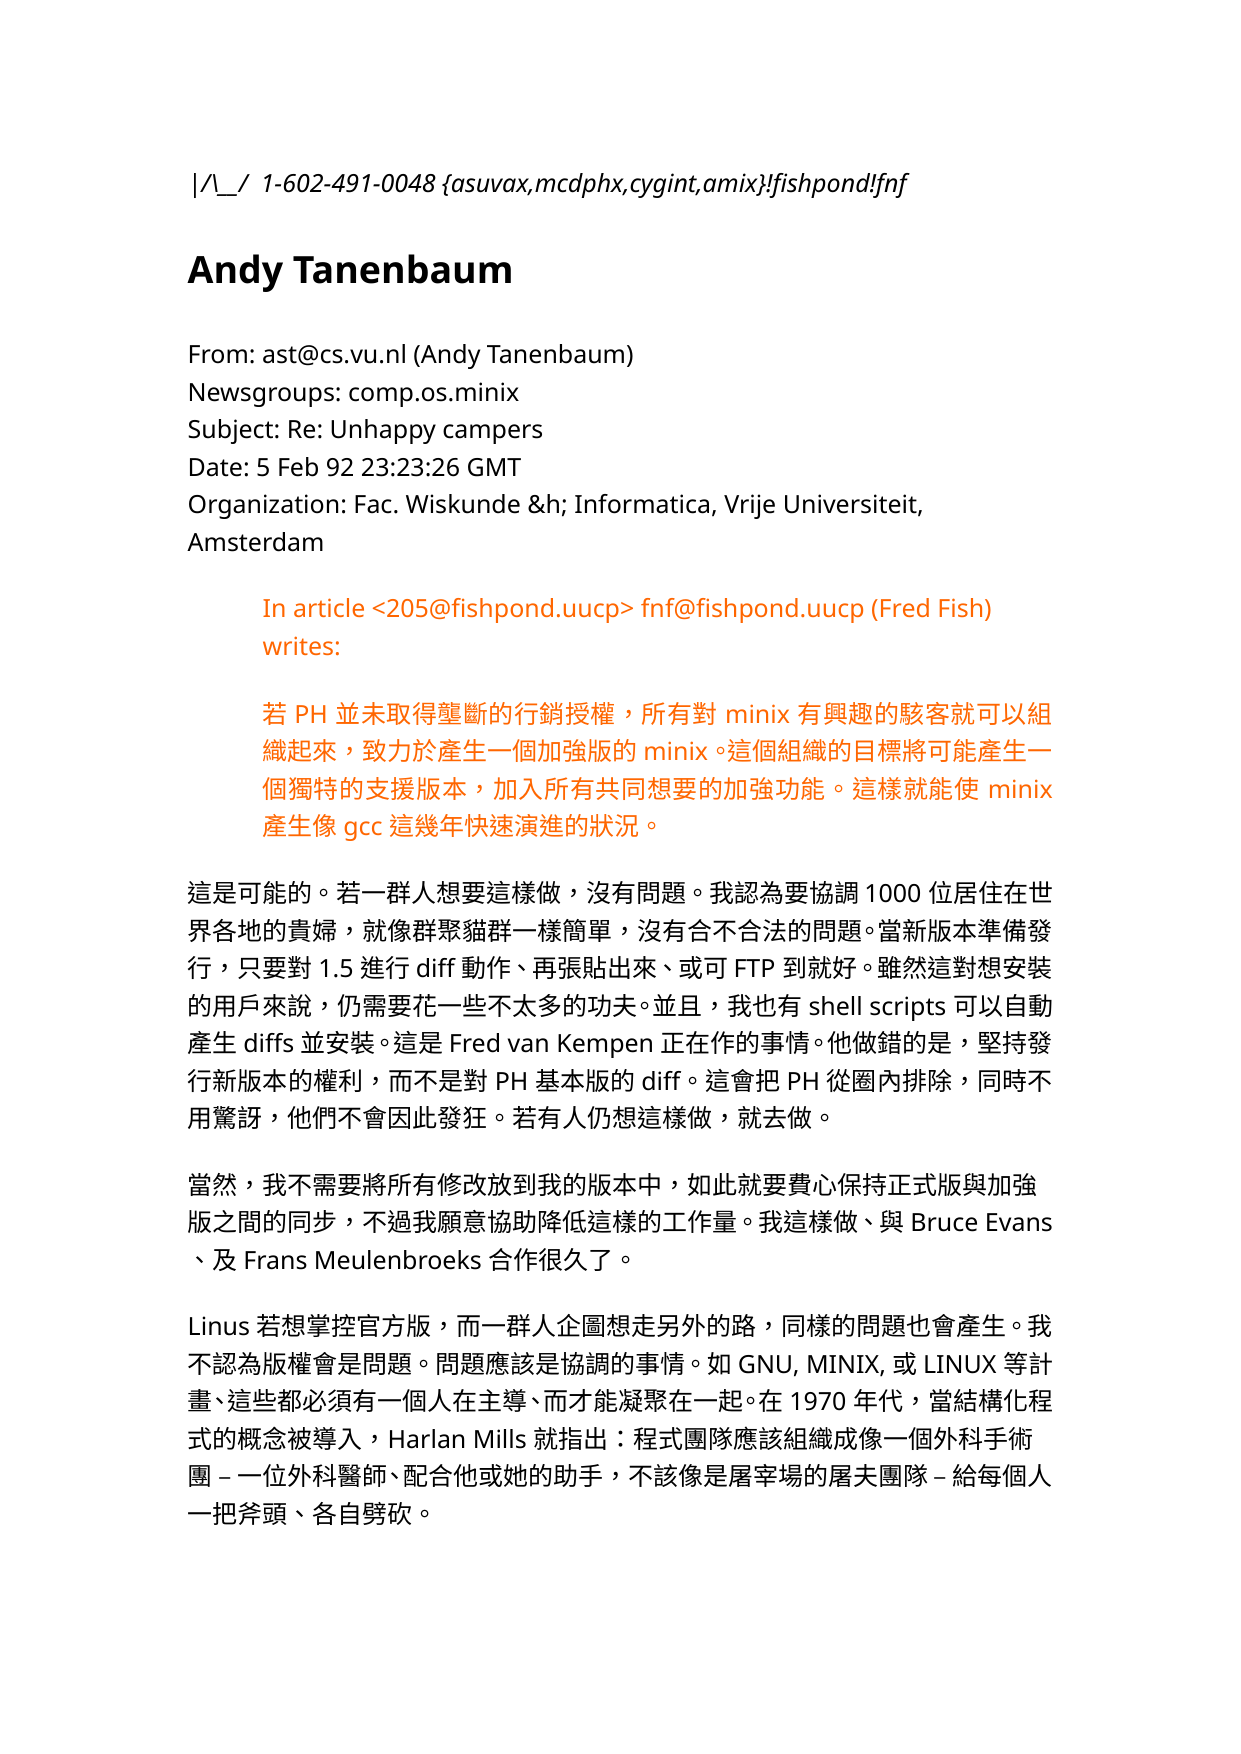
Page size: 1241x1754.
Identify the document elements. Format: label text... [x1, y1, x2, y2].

text From: ast@cs.vu.nl (Andy Tanenbaum) [187, 335, 1053, 373]
text |/\__/ 1-602-491-0048 {asuvax,mcdphx,cygint,amix}!fishpond!fnf [187, 164, 1053, 202]
text Organization: Fac. Wiskunde &h; Informatica, Vrije Universiteit, Amsterdam [187, 485, 1053, 560]
text 這是可能的。若一群人想要這樣做，沒有問題。我認為要協調1000 位居住在世界各地的貴婦，就像群聚貓群一樣簡單，沒有合不合法的問題。當新版本準備發行，只要對 1.5 進行 diff 動作、再張貼出來、或可 FTP 到就好。雖然這對想安裝的用戶來說，仍需要花一些不太多的功夫。並且，我也有 shell scripts 可以自動產生 diffs 並安裝。這是 Fred van Kempen 正在作的事情。他做錯的是，堅持發行新版本的權利，而不是對 PH 基本版的 diff。這會把 PH 從圈內排除，同時不用驚訝，他們不會因此發狂。若有人仍想這樣做，就去做。 [187, 873, 1053, 1135]
text Linus 若想掌控官方版，而一群人企圖想走另外的路，同樣的問題也會產生。我不認為版權會是問題。問題應該是協調的事情。如 GNU, MINIX, 或 LINUX 等計畫、這些都必須有一個人在主導、而才能凝聚在一起。在 1970 年代，當結構化程式的概念被導入，Harlan Mills 就指出：程式團隊應該組織成像一個外科手術團 – 一位外科醫師、配合他或她的助手，不該像是屠宰場的屠夫團隊 – 給每個人一把斧頭、各自劈砍。 [187, 1306, 1053, 1531]
text Date: 5 Feb 92 23:23:26 GMT [187, 448, 1053, 485]
text Andy Tanenbaum [187, 231, 1053, 306]
text Subject: Re: Unhappy campers [187, 410, 1053, 448]
text In article <205@fishpond.uucp> fnf@fishpond.uucp (Fred Fish) writes: [262, 589, 1053, 664]
text Newsgroups: comp.os.minix [187, 373, 1053, 410]
text 當然，我不需要將所有修改放到我的版本中，如此就要費心保持正式版與加強版之間的同步，不過我願意協助降低這樣的工作量。我這樣做、與 Bruce Evans 、及 Frans Meulenbroeks 合作很久了。 [187, 1164, 1053, 1277]
text 若 PH 並未取得壟斷的行銷授權，所有對 minix 有興趣的駭客就可以組織起來，致力於產生一個加強版的 minix。這個組織的目標將可能產生一個獨特的支援版本，加入所有共同想要的加強功能。這樣就能使 minix 產生像 gcc 這幾年快速演進的狀況。 [262, 694, 1053, 844]
